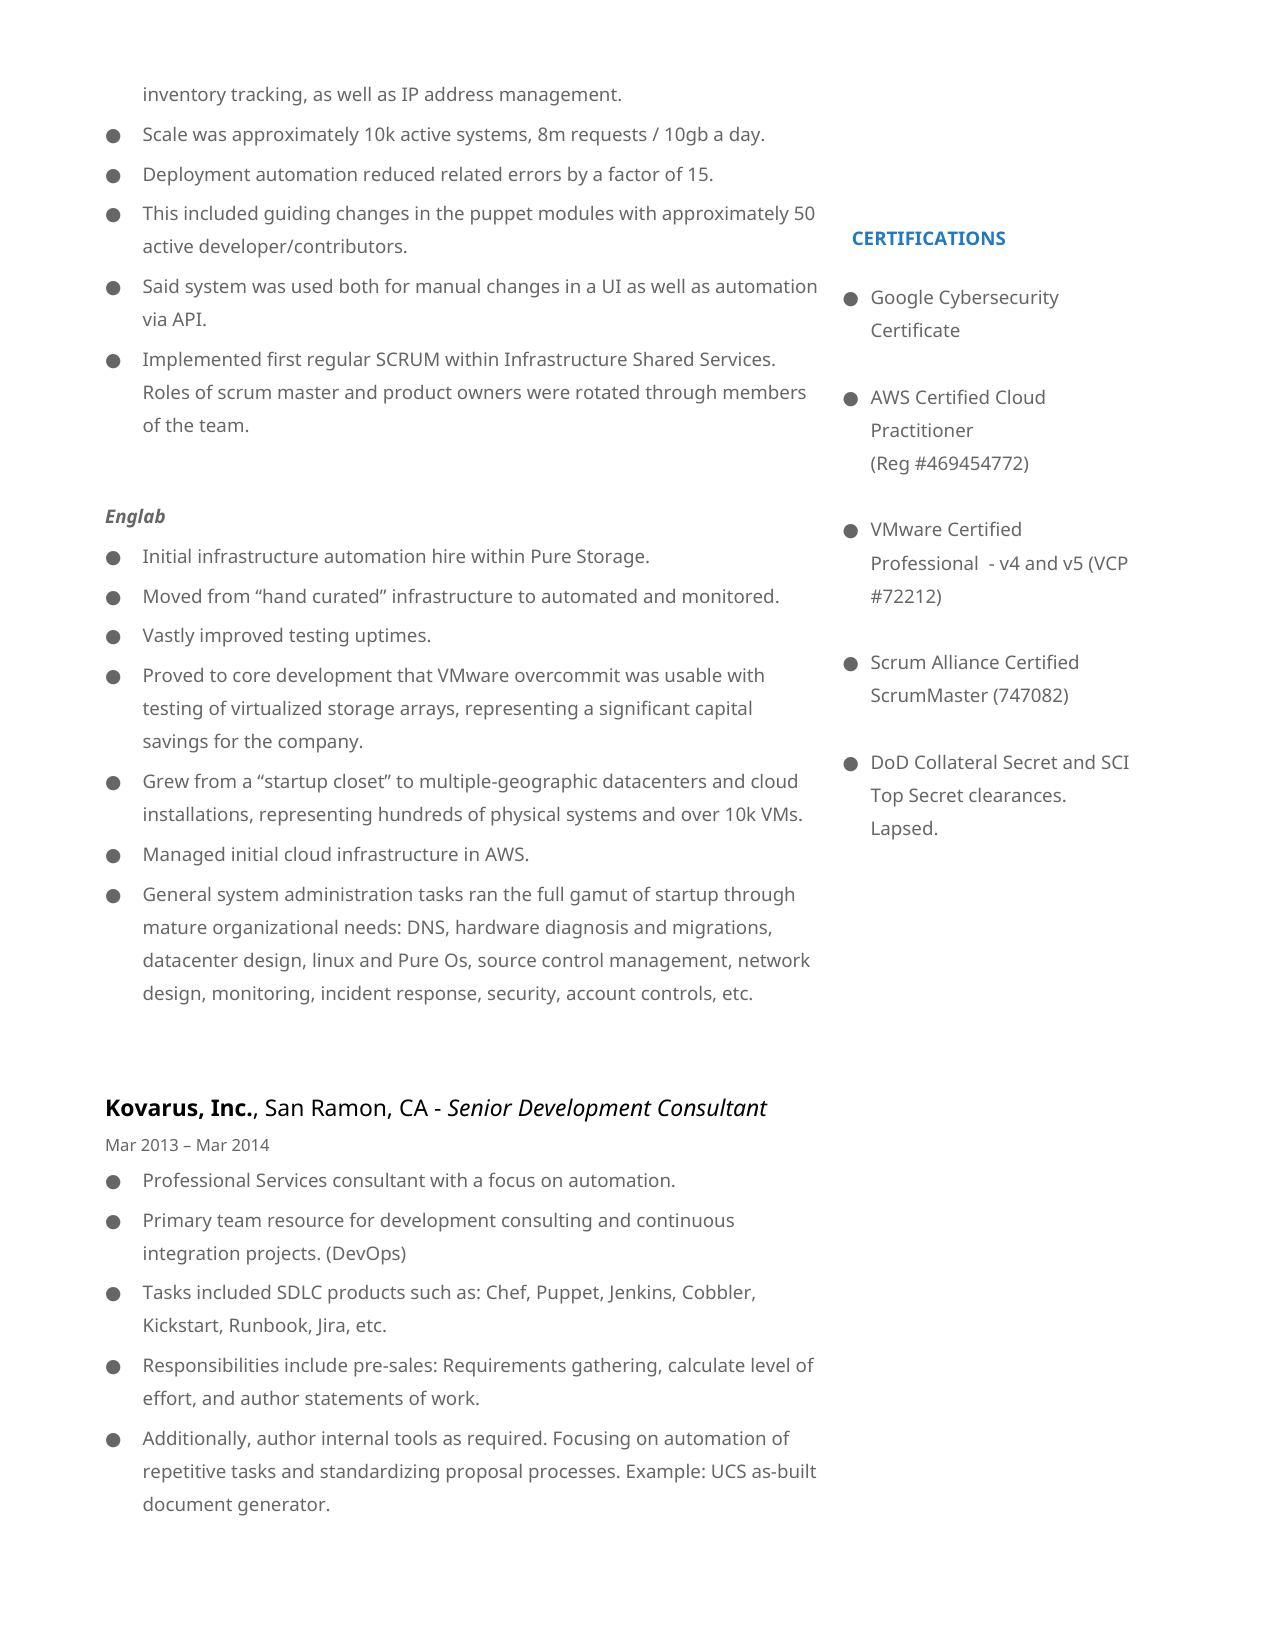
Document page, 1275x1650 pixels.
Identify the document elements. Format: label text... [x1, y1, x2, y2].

table_cell EXPERIENCE REP Tech, Wooster, OH — Senior Consulting Engineer May 2023 – Present Consultant with a focus in automation, virtualization, and infrastructure maturity. Clients include: Conglomerate, Two Ferrets, Pocket CISO Pure Storage, Mountain View, CA — Sr. Software Engineer Mar 2014 – May 2023 Systems administrator and programmer within Pure infrastructure from pre-IPO to multi-billion dollar organization. Managed multiple site migrations through my tenure. Participated in and later managed a team responsible for internal infrastructure automation. Initially for the Flash Array business unit and later company-wide. Acting Manager of DevOps In addition to duties as a senior member of the team, served as the acting manager for my final half-year at Pure. Participated in product planning, requirements gathering, team +budgeting, compensation planning and reviews, managed projects, reported to exectiutive team Facilitated communication and planning between business units. Sr. DevOps Engineer Senior member of a team responsible for infrastructure related automation. Initial area of focus was array log reception and searching tools for developers and support. Created and led development on a self-service system (SPOG) to allow engineers to automatically provision virtual resources across VMware, multiple open-stack deployments and AWS. (Hybrid cloud interface) Assumed product ownership and lead development of a system to control package automation and deployment via decentralized puppet. This also included managing access controls on end systems, ownership and inventory tracking, as well as IP address management. Scale was approximately 10k active systems, 8m requests / 10gb a day. Deployment automation reduced related errors by a factor of 15. This included guiding changes in the puppet modules with approximately 50 active developer/contributors. Said system was used both for manual changes in a UI as well as automation via API. Implemented first regular SCRUM within Infrastructure Shared Services. Roles of scrum master and product owners were rotated through members of the team. Englab Initial infrastructure automation hire within Pure Storage. Moved from “hand curated” infrastructure to automated and monitored. Vastly improved testing uptimes. Proved to core development that VMware overcommit was usable with testing of virtualized storage arrays, representing a significant capital savings for the company. Grew from a “startup closet” to multiple-geographic datacenters and cloud installations, representing hundreds of physical systems and over 10k VMs. Managed initial cloud infrastructure in AWS. General system administration tasks ran the full gamut of startup through mature organizational needs: DNS, hardware diagnosis and migrations, datacenter design, linux and Pure Os, source control management, network design, monitoring, incident response, security, account controls, etc. Kovarus, Inc., San Ramon, CA - Senior Development Consultant Mar 2013 – Mar 2014 Professional Services consultant with a focus on automation. Primary team resource for development consulting and continuous integration projects. (DevOps) Tasks included SDLC products such as: Chef, Puppet, Jenkins, Cobbler, Kickstart, Runbook, Jira, etc. Responsibilities include pre-sales: Requirements gathering, calculate level of effort, and author statements of work. Additionally, author internal tools as required. Focusing on automation of repetitive tasks and standardizing proposal processes. Example: UCS as-built document generator. Clients: Macy’s, RMS, StubHub, Align technologies TSSLink, Inc., San Jose, CA - Program Director, Virtualization Solutions (Formerly: nPivot Professional Services) Mar 2012 – Mar 2013 Co-managed the Virtualization team as well as general consulting duties. Management duties included: Respond to RFPs, calculate level of effort, and author statements of work, coordinate resources and mentor personnel, direct interaction with VARs and customers as necessary. Handled escalations as necessary, including storage related issues. Provided consultation focusing on virtualization, automation, Linux, and programming technologies. Authored internal tools as required. Focusing on automation of repetitive tasks and standardizing proposal processes. Example: Automated level-of-effort calculation tool that sped proposal times, increased successful bids, improved bid accuracy and also increased revenue. Clients: Charles Schwab, One Legal, Intuit, Silicon Valley Bank, IAS, Service Source Crescendo Communications, San Jose, CA - Principal (independent consulting) Sep 2011 – Mar 2012 Independent consulting in VMware, virtualization, Linux, and datacenter automation. Published: VMware::vCloud on CPAN. A Perl SDK for vCloud Director Clients: 8x8, Kovarus CA Technologies, San Jose, CA - Senior Services Specialist (Formerly: 4Base Technology) Mar 2010 – Sep 2011 Lead of the “Automation and Integration” team on VMware and related virtualization technologies. Most engagements were single-person with interaction to technical staff through senior management. Focus included VMware Lab Manager & vCloud Director. Automation focused on Perl & PowerScript. Published: VMware::API::LabManager on CPAN. A comprehensive API module available for Lab Manager. Clients include a wide range of companies from startups to fortune 50 companies, including clients such as: eBay, Paypal, Iron Mountain, Blue Cross, WalMart, APS, Symantec/Verisign, LaFarge. FusionOne, Inc., Redwood City, CA – Senior Linux Engineer Nov 2007 – Feb 2010 Responsible for all customer and productions systems, maintenance of data center facilities, product installations, and general administration and troubleshooting. 12 million active users. Managed migration of 4.88 million users / 5 TB of data cross-country in 6 hour downtime window. Lead designer in refactoring existing architecture and bringing an organically-grown data center to carrier-grade and operationally capable status. Project managed a data-center move over 3-months concurrent with live production. Migrated from a mixed Solaris & RedHat 4 environment to a standardized CentOs 5 environment. Met a greater than 300% server growth rate with limited resources via virtualization technologies. Improved a 95% (estimated) annual uptime to "5 nines" (99.999%) Responsible for creating and implementing: inventory control systems, security protocols, backup systems, development systems, and input of design on future products. Earlier employment history can be reviewed at: http://www.linkedin.com/in/ppollard/ EDUCATION B.S. in Media Arts & Design - James Madison University Harrisonburg, Va - 1997 High School Diploma - Naples American High School Naples, Italy – 1993 REFERENCES Provided Upon Request [90, 60, 837, 1532]
table_cell SKILLS System administration and monitoring Python, Perl, shell scripting Public speaking, presentation planning Incident response setup and practice Agile methodologies (Certified Scrum Master) Linux Software development and design Database design and administration Process and product documentation Version Control Code testing and Continuous Integration Virtualization with a focus on VMWare Amazon cloud CERTIFICATIONS Google Cybersecurity Certificate AWS Certified Cloud Practitioner (Reg #469454772) VMware Certified Professional - v4 and v5 (VCP #72212) Scrum Alliance Certified ScrumMaster (747082) DoD Collateral Secret and SCI Top Secret clearances. Lapsed. EXTERNAL ORGANIZATIONS Member in good standing, American Federation of Musicians (local #159) Historian, James Madison University Marching Royal Dukes Alumni band Alumni, Phi Mu Alpha Sinfonia [837, 60, 1181, 1532]
